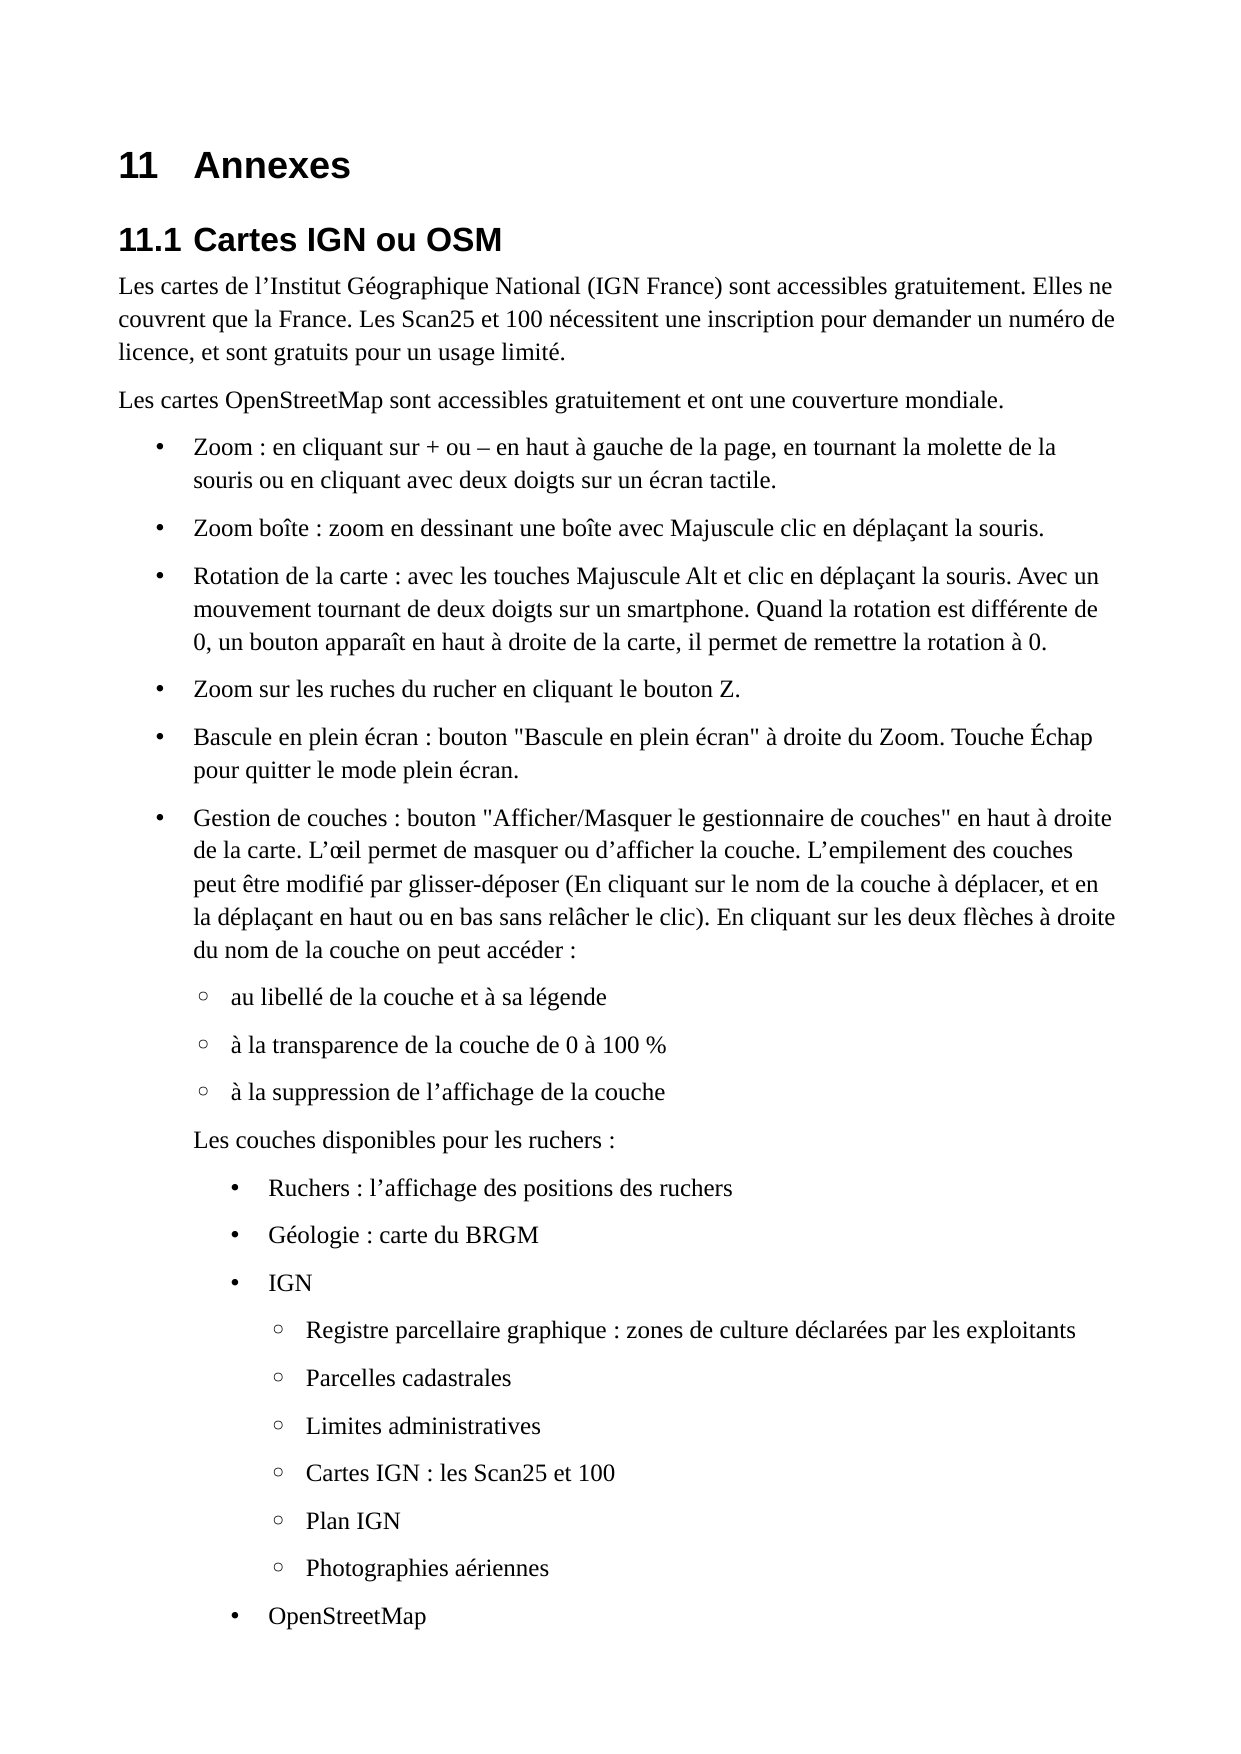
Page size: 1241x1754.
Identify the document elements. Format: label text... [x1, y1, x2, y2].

list Zoom : en cliquant sur + ou – en haut à gauche de la page, en tournant la molette de la souris ou en cliquant avec deux doigts sur un écran tactile. [156, 432, 1122, 494]
list à la transparence de la couche de 0 à 100 % [193, 1030, 1122, 1059]
list Zoom boîte : zoom en dessinant une boîte avec Majuscule clic en déplaçant la souris. [156, 513, 1122, 542]
list Géologie : carte du BRGM [231, 1220, 1122, 1249]
list Ruchers : l’affichage des positions des ruchers [231, 1173, 1122, 1201]
subtitle Cartes IGN ou OSM [118, 220, 1122, 259]
list Limites administratives [268, 1411, 1122, 1439]
list Parcelles cadastrales [268, 1363, 1122, 1392]
subtitle Annexes [118, 143, 1122, 187]
list Rotation de la carte : avec les touches Majuscule Alt et clic en déplaçant la souris. Avec un mouvement tournant de deux doigts sur un smartphone. Quand la rotation est différente de 0, un bouton apparaît en haut à droite de la carte, il permet de remettre la rotation à 0. [156, 561, 1122, 656]
text Les couches disponibles pour les ruchers : [193, 1125, 1122, 1154]
list OpenStreetMap [231, 1601, 1122, 1630]
list Photographies aériennes [268, 1553, 1122, 1582]
list à la suppression de l’affichage de la couche [193, 1077, 1122, 1106]
list Plan IGN [268, 1506, 1122, 1535]
list Cartes IGN : les Scan25 et 100 [268, 1458, 1122, 1487]
list Bascule en plein écran : bouton "Bascule en plein écran" à droite du Zoom. Touche Échap pour quitter le mode plein écran. [156, 722, 1122, 784]
list IGN [231, 1268, 1122, 1297]
list Registre parcellaire graphique : zones de culture déclarées par les exploitants [268, 1316, 1122, 1344]
text Les cartes de l’Institut Géographique National (IGN France) sont accessibles gratuitement. Elles ne couvrent que la France. Les Scan25 et 100 nécessitent une inscription pour demander un numéro de licence, et sont gratuits pour un usage limité. [118, 271, 1122, 366]
list Zoom sur les ruches du rucher en cliquant le bouton Z. [156, 674, 1122, 703]
list Gestion de couches : bouton "Afficher/Masquer le gestionnaire de couches" en haut à droite de la carte. L’œil permet de masquer ou d’afficher la couche. L’empilement des couches peut être modifié par glisser-déposer (En cliquant sur le nom de la couche à déplacer, et en la déplaçant en haut ou en bas sans relâcher le clic). En cliquant sur les deux flèches à droite du nom de la couche on peut accéder : [156, 803, 1122, 963]
text Les cartes OpenStreetMap sont accessibles gratuitement et ont une couverture mondiale. [118, 385, 1122, 414]
list au libellé de la couche et à sa légende [193, 982, 1122, 1011]
